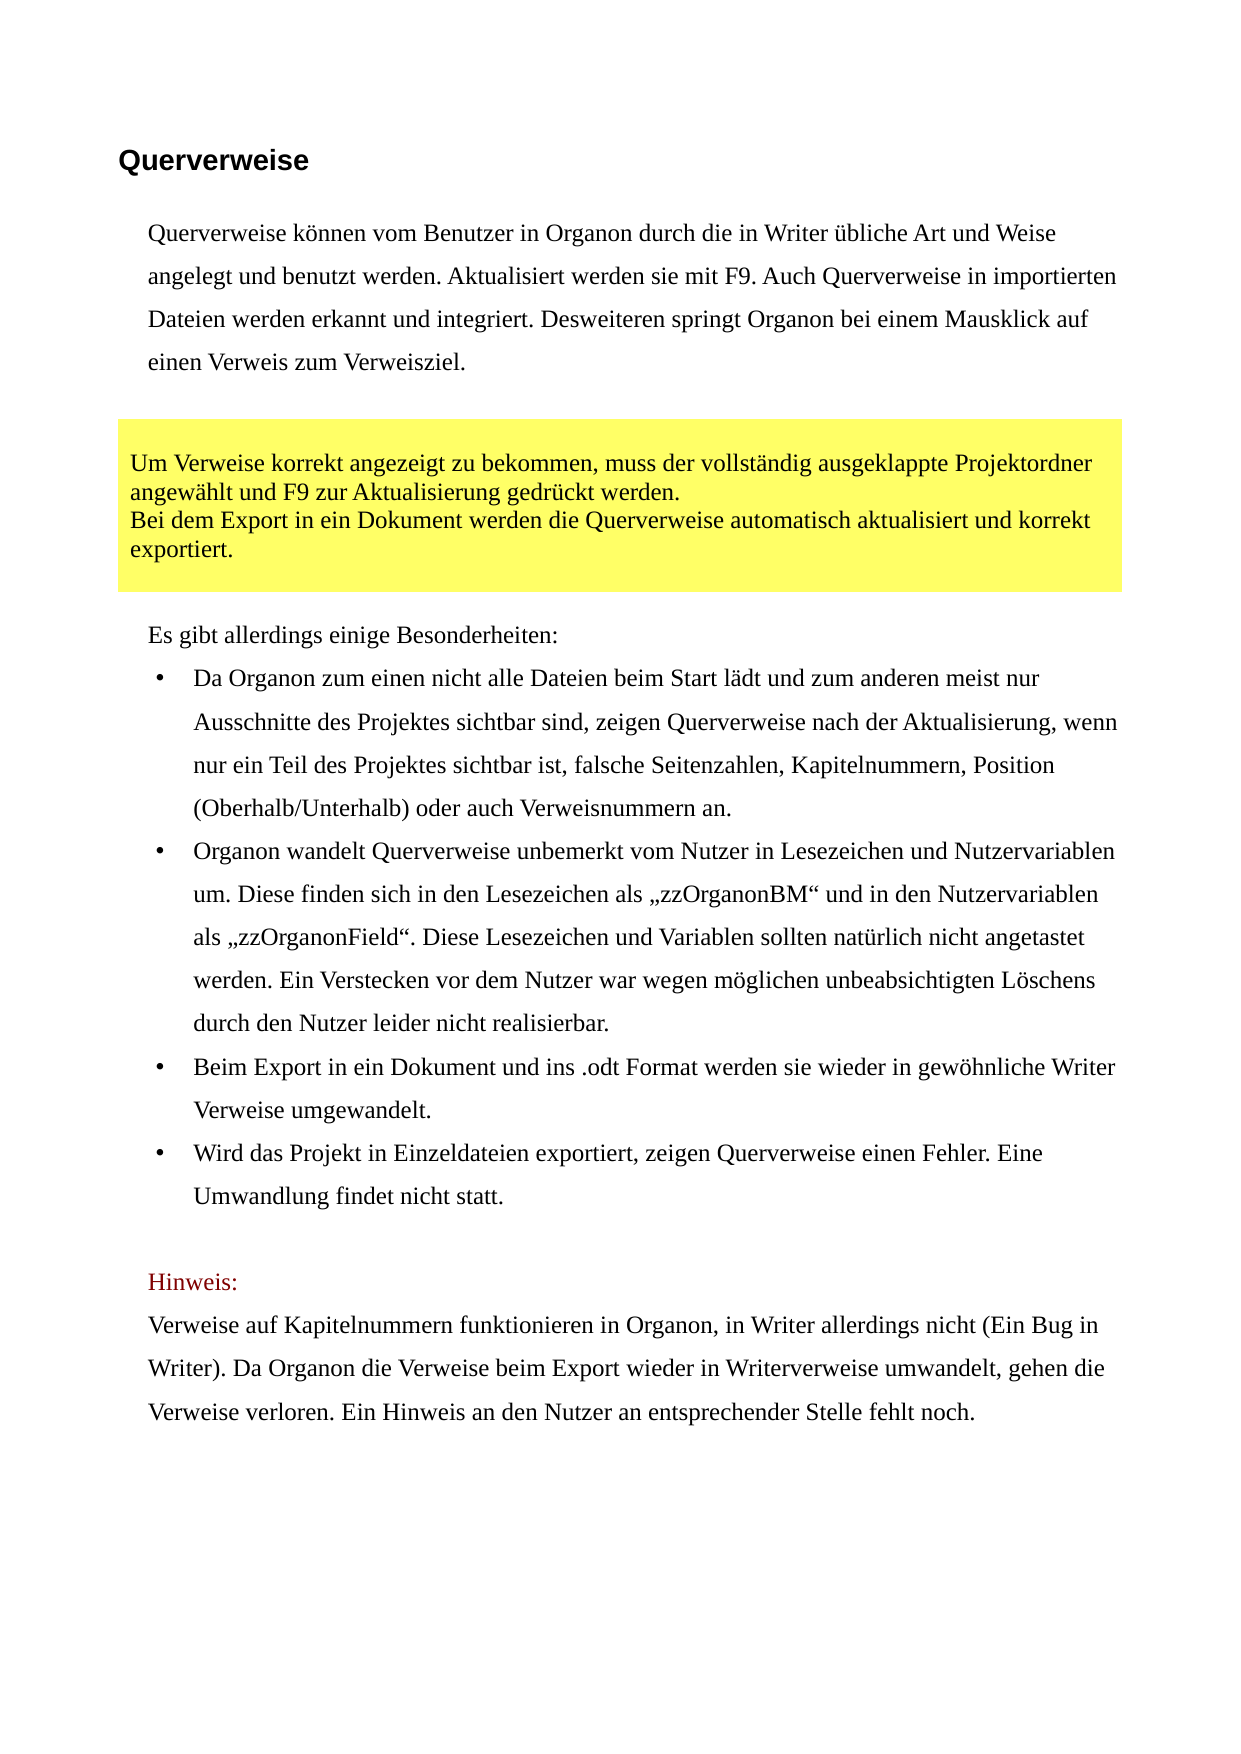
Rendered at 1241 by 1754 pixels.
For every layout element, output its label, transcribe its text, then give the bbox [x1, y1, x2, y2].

text Es gibt allerdings einige Besonderheiten: [148, 620, 1122, 649]
list Wird das Projekt in Einzeldateien exportiert, zeigen Querverweise einen Fehler. Eine Umwandlung findet nicht statt. [156, 1138, 1122, 1210]
text Querverweise können vom Benutzer in Organon durch die in Writer übliche Art und Weise angelegt und benutzt werden. Aktualisiert werden sie mit F9. Auch Querverweise in importierten Dateien werden erkannt und integriert. Desweiteren springt Organon bei einem Mausklick auf einen Verweis zum Verweisziel. [148, 218, 1122, 376]
list Beim Export in ein Dokument und ins .odt Format werden sie wieder in gewöhnliche Writer Verweise umgewandelt. [156, 1052, 1122, 1123]
text Hinweis: [148, 1267, 1122, 1296]
text Um Verweise korrekt angezeigt zu bekommen, muss der vollständig ausgeklappte Projektordner angewählt und F9 zur Aktualisierung gedrückt werden. [130, 448, 1122, 505]
list Organon wandelt Querverweise unbemerkt vom Nutzer in Lesezeichen und Nutzervariablen um. Diese finden sich in den Lesezeichen als „zzOrganonBM“ und in den Nutzervariablen als „zzOrganonField“. Diese Lesezeichen und Variablen sollten natürlich nicht angetastet werden. Ein Verstecken vor dem Nutzer war wegen möglichen unbeabsichtigten Löschens durch den Nutzer leider nicht realisierbar. [156, 836, 1122, 1037]
text Verweise auf Kapitelnummern funktionieren in Organon, in Writer allerdings nicht (Ein Bug in Writer). Da Organon die Verweise beim Export wieder in Writerverweise umwandelt, gehen die Verweise verloren. Ein Hinweis an den Nutzer an entsprechender Stelle fehlt noch. [148, 1310, 1122, 1425]
text Bei dem Export in ein Dokument werden die Querverweise automatisch aktualisiert und korrekt exportiert. [130, 505, 1122, 563]
list Da Organon zum einen nicht alle Dateien beim Start lädt und zum anderen meist nur Ausschnitte des Projektes sichtbar sind, zeigen Querverweise nach der Aktualisierung, wenn nur ein Teil des Projektes sichtbar ist, falsche Seitenzahlen, Kapitelnummern, Position (Oberhalb/Unterhalb) oder auch Verweisnummern an. [156, 663, 1122, 822]
subtitle Querverweise [118, 143, 1122, 177]
